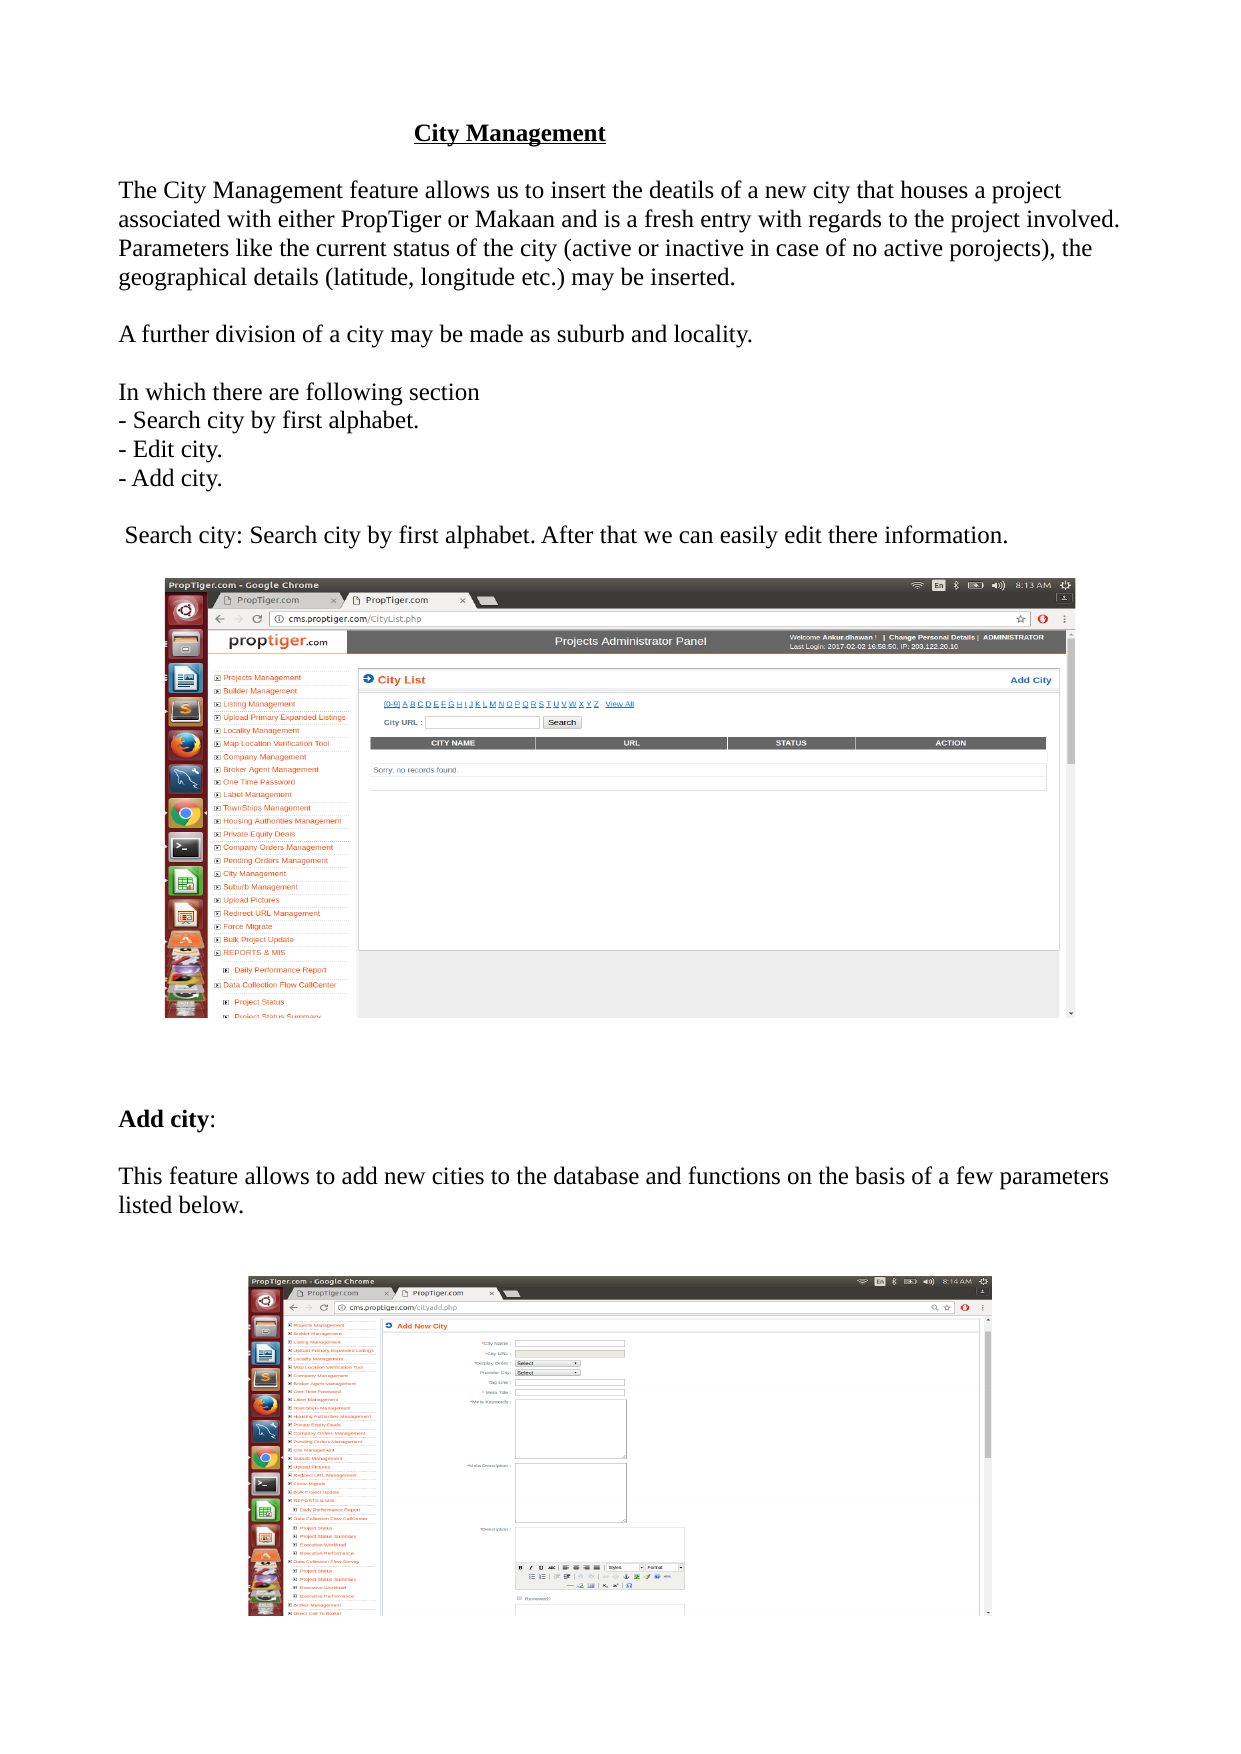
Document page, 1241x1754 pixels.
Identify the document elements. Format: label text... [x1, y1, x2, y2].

text The City Management feature allows us to insert the deatils of a new city that houses a project associated with either PropTiger or Makaan and is a fresh entry with regards to the project involved. [118, 176, 1122, 233]
text In which there are following section [118, 377, 1122, 406]
text This feature allows to add new cities to the database and functions on the basis of a few parameters listed below. [118, 1161, 1122, 1219]
text Add city: [118, 1104, 1122, 1132]
text - Add city. [118, 463, 1122, 492]
picture [248, 1276, 992, 1616]
text Search city: Search city by first alphabet. After that we can easily edit there information. [118, 521, 1122, 549]
picture [164, 578, 1076, 1018]
text A further division of a city may be made as suburb and locality. [118, 319, 1122, 348]
text - Edit city. [118, 434, 1122, 463]
text Parameters like the current status of the city (active or inactive in case of no active porojects), the geographical details (latitude, longitude etc.) may be inserted. [118, 233, 1122, 291]
text City Management [118, 118, 1122, 147]
text - Search city by first alphabet. [118, 406, 1122, 434]
